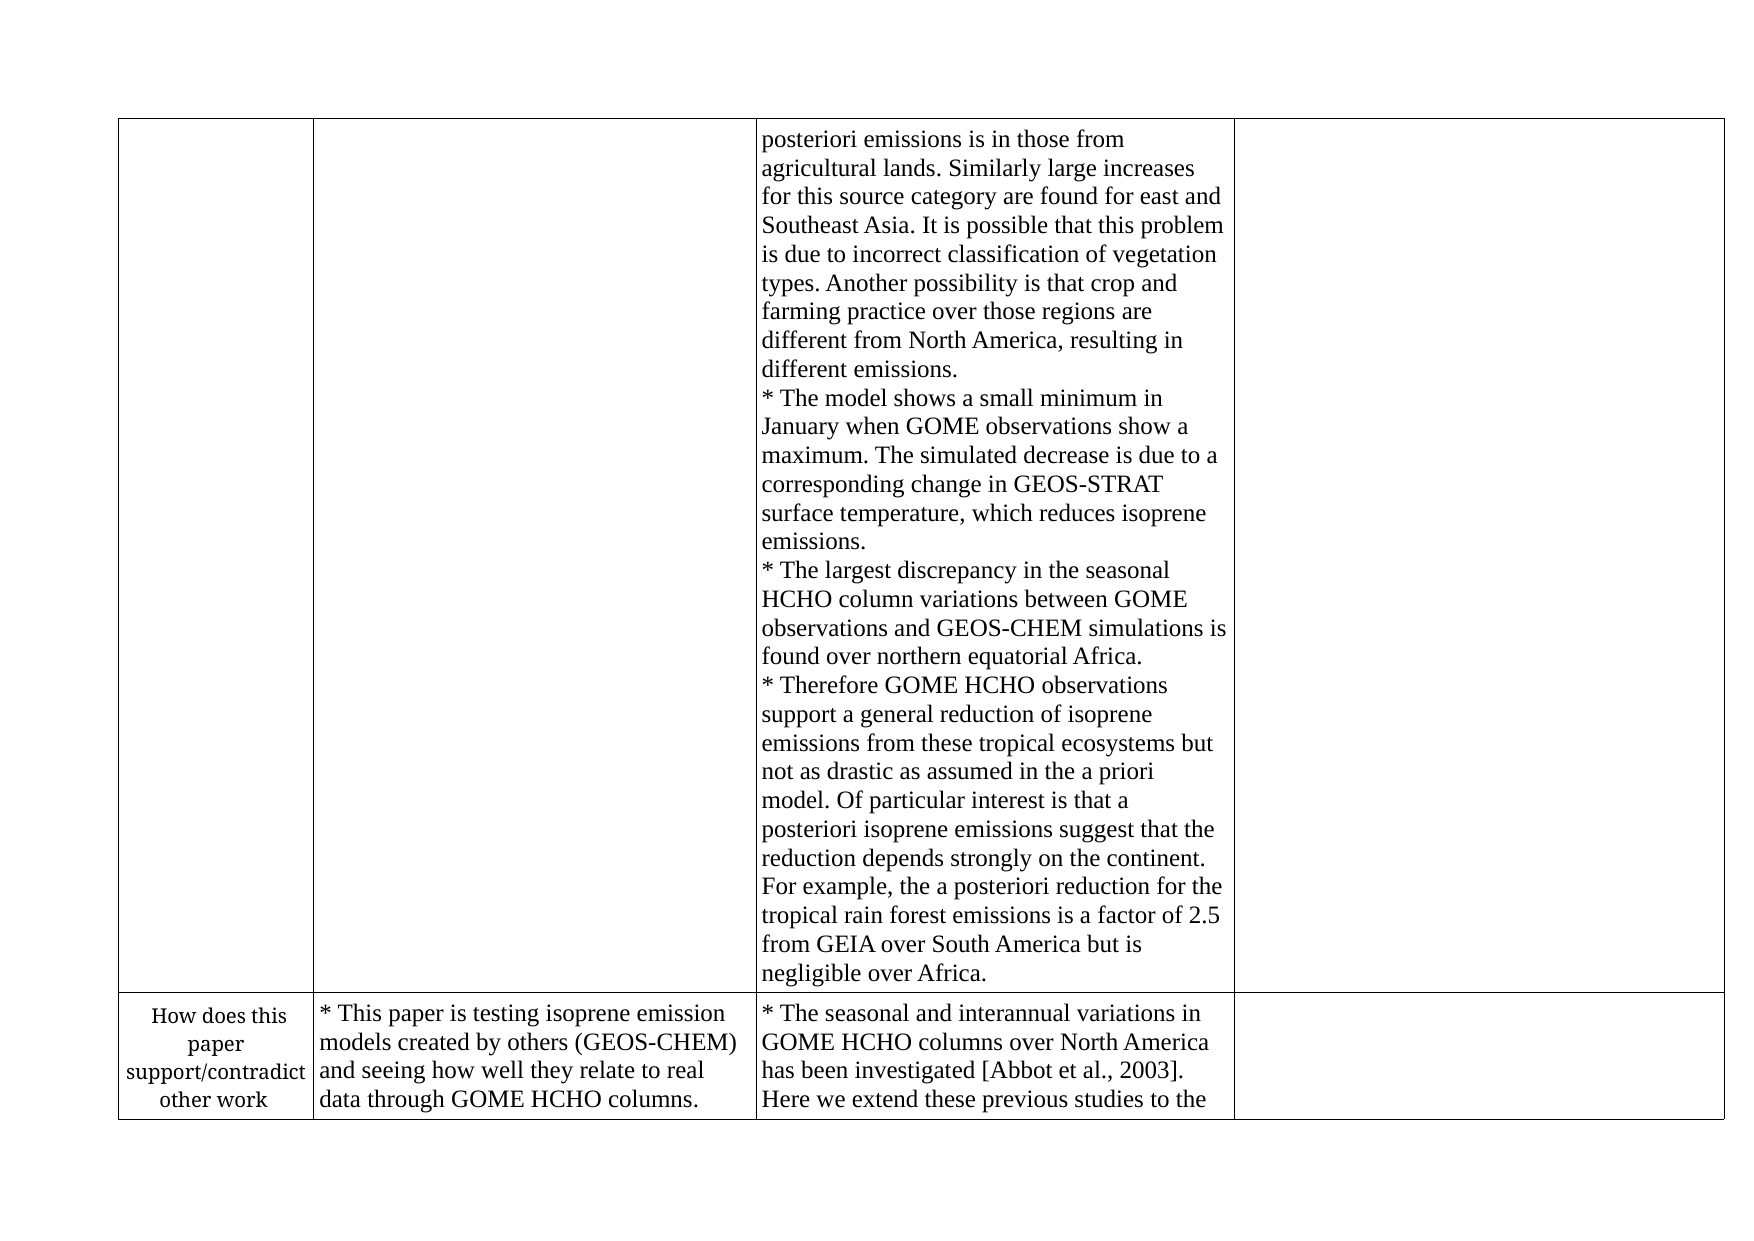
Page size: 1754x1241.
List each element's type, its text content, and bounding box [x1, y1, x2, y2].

table_cell * This paper is testing isoprene emission models created by others (GEOS-CHEM) and seeing how well they relate to real data through GOME HCHO columns. [314, 993, 756, 1119]
table_cell [1235, 993, 1724, 1119]
table_cell [314, 119, 756, 992]
table_cell How does this paper support/contradict other work [119, 993, 313, 1119]
table_cell posteriori emissions is in those from agricultural lands. Similarly large increases for this source category are found for east and Southeast Asia. It is possible that this problem is due to incorrect classification of vegetation types. Another possibility is that crop and farming practice over those regions are different from North America, resulting in different emissions. * The model shows a small minimum in January when GOME observations show a maximum. The simulated decrease is due to a corresponding change in GEOS-STRAT surface temperature, which reduces isoprene emissions. * The largest discrepancy in the seasonal HCHO column variations between GOME observations and GEOS-CHEM simulations is found over northern equatorial Africa. * Therefore GOME HCHO observations support a general reduction of isoprene emissions from these tropical ecosystems but not as drastic as assumed in the a priori model. Of particular interest is that a posteriori isoprene emissions suggest that the reduction depends strongly on the continent. For example, the a posteriori reduction for the tropical rain forest emissions is a factor of 2.5 from GEIA over South America but is negligible over Africa. [757, 119, 1234, 992]
table_cell [119, 119, 313, 992]
table_cell * The seasonal and interannual variations in GOME HCHO columns over North America has been investigated [Abbot et al., 2003]. Here we extend these previous studies to the [757, 993, 1234, 1119]
table_cell [1235, 119, 1724, 992]
